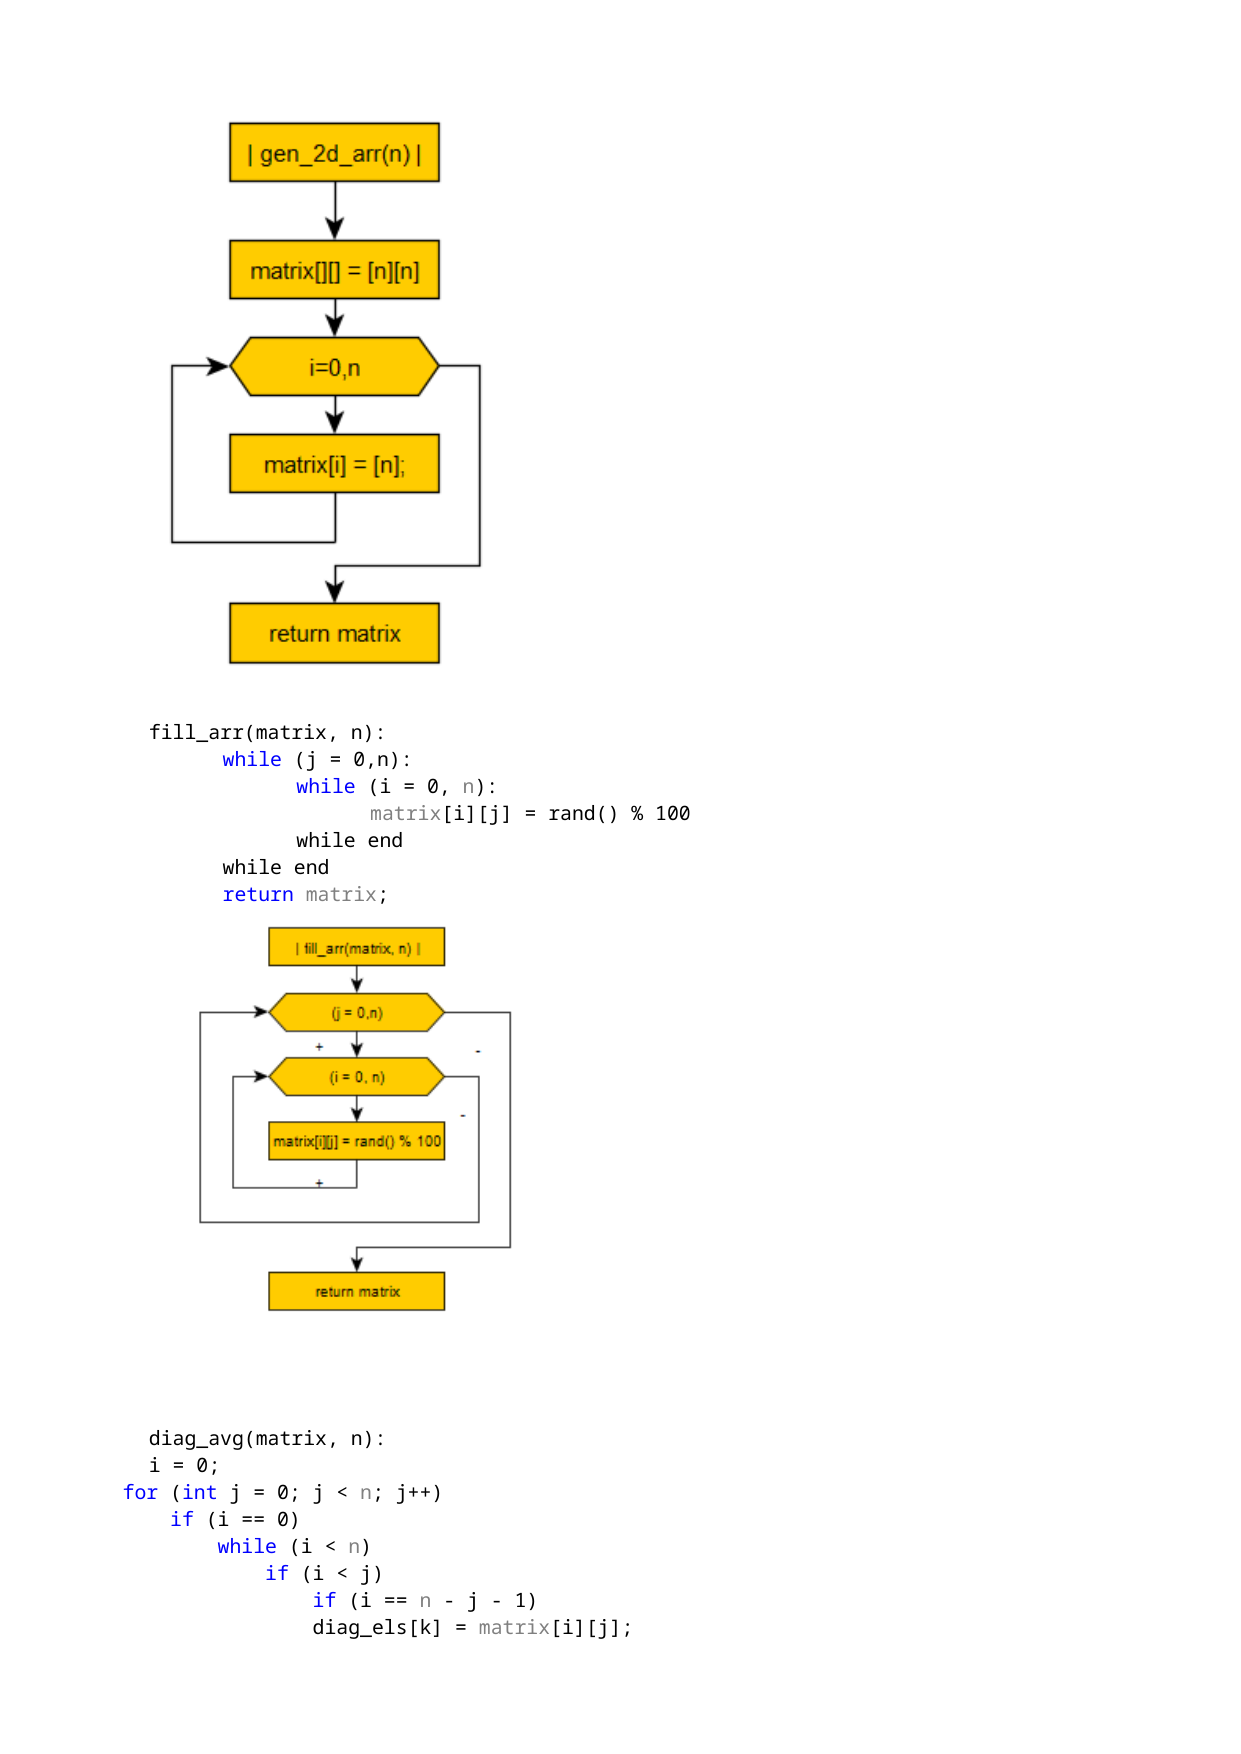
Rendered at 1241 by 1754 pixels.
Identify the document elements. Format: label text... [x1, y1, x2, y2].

text while (i = 0, n): [75, 772, 1165, 799]
text i = 0; [75, 1451, 1165, 1478]
text fill_arr(matrix, n): [149, 718, 1165, 745]
text if (i == 0) [75, 1505, 1165, 1532]
text for (int j = 0; j < n; j++) [75, 1478, 1165, 1505]
picture [148, 101, 528, 692]
text diag_els[k] = matrix[i][j]; [75, 1613, 1165, 1640]
text while (i < n) [75, 1532, 1165, 1559]
text while end [75, 826, 1165, 853]
text diag_avg(matrix, n): [149, 1424, 1165, 1451]
text return matrix; [149, 880, 1165, 907]
picture [148, 907, 552, 1344]
text if (i == n - j - 1) [75, 1586, 1165, 1613]
text while end [75, 853, 1165, 880]
text if (i < j) [75, 1559, 1165, 1586]
text matrix[i][j] = rand() % 100 [75, 799, 1165, 826]
text while (j = 0,n): [149, 745, 1165, 772]
